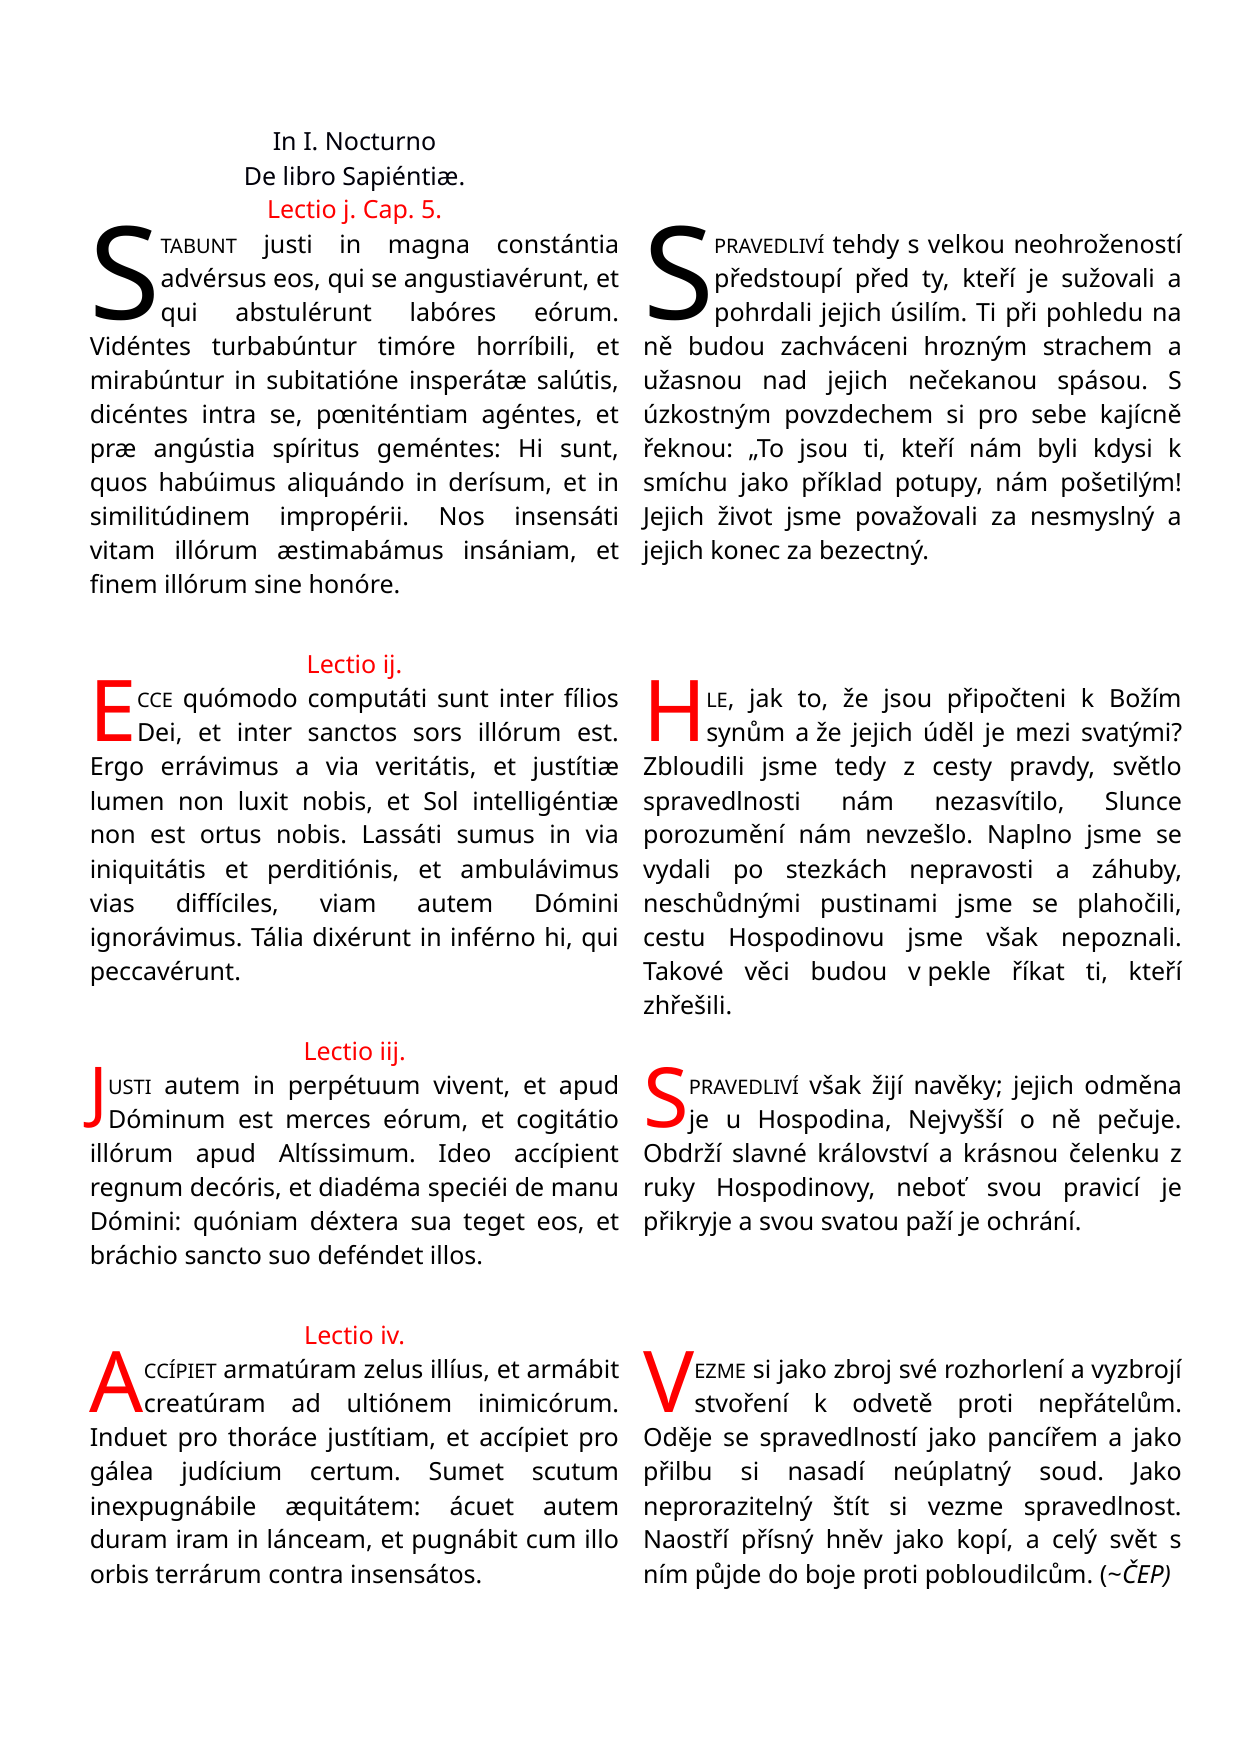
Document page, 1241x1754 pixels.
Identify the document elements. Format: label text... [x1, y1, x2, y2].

table_cell Lectio ij. Ecce quómodo computáti sunt inter fílios Dei, et inter sanctos sors illórum est. Ergo errávimus a via veritátis, et justítiæ lumen non luxit nobis, et Sol intelligéntiæ non est ortus nobis. Lassáti sumus in via iniquitátis et perditiónis, et ambulávimus vias diffíciles, viam autem Dómini ignorávimus. Tália dixérunt in inférno hi, qui peccavérunt. [78, 641, 631, 1027]
table_cell Spravedliví však žijí navěky; jejich odměna je u Hospodina, Nejvyšší o ně pečuje. Obdrží slavné království a krásnou čelenku z ruky Hospodinovy, neboť svou pravicí je přikryje a svou svatou paží je ochrání. [631, 1028, 1194, 1312]
table_cell Lectio iij. Justi autem in perpétuum vivent, et apud Dóminum est merces eórum, et cogitátio illórum apud Altíssimum. Ideo accípient regnum decóris, et diadéma speciéi de manu Dómini: quóniam déxtera sua teget eos, et bráchio sancto suo deféndet illos. [78, 1028, 631, 1312]
table_cell Lectio iv. Accípiet armatúram zelus illíus, et armábit creatúram ad ultiónem inimicórum. Induet pro thoráce justítiam, et accípiet pro gálea judícium certum. Sumet scutum inexpugnábile æquitátem: ácuet autem duram iram in lánceam, et pugnábit cum illo orbis terrárum contra insensátos. [78, 1312, 631, 1630]
table_cell Vezme si jako zbroj své rozhorlení a vyzbrojí stvoření k odvetě proti nepřátelům. Oděje se spravedlností jako pancířem a jako přilbu si nasadí neúplatný soud. Jako neprorazitelný štít si vezme spravedlnost. Naostří přísný hněv jako kopí, a celý svět s ním půjde do boje proti pobloudilcům. (~ČEP) [631, 1312, 1194, 1630]
table_cell Hle, jak to, že jsou připočteni k Božím synům a že jejich úděl je mezi svatými? Zbloudili jsme tedy z cesty pravdy, světlo spravedlnosti nám nezasvítilo, Slunce porozumění nám nevzešlo. Naplno jsme se vydali po stezkách nepravosti a záhuby, neschůdnými pustinami jsme se plahočili, cestu Hospodinovu jsme však nepoznali. Takové věci budou v pekle říkat ti, kteří zhřešili. [631, 641, 1194, 1027]
table_cell Spravedliví tehdy s velkou neohrožeností předstoupí před ty, kteří je sužovali a pohrdali jejich úsilím. Ti při pohledu na ně budou zachváceni hrozným strachem a užasnou nad jejich nečekanou spásou. S úzkostným povzdechem si pro sebe kajícně řeknou: „To jsou ti, kteří nám byli kdysi k smíchu jako příklad potupy, nám pošetilým! Jejich život jsme považovali za nesmyslný a jejich konec za bezectný. [631, 118, 1194, 641]
table_cell In I. Nocturno De libro Sapiéntiæ. Lectio j. Cap. 5. Stabunt justi in magna constántia advérsus eos, qui se angustiavérunt, et qui abstulérunt labóres eórum. Vidéntes turbabúntur timóre horríbili, et mirabúntur in subitatióne insperátæ salútis, dicéntes intra se, pœniténtiam agéntes, et præ angústia spíritus geméntes: Hi sunt, quos habúimus aliquándo in derísum, et in similitúdinem impropérii. Nos insensáti vitam illórum æstimabámus insániam, et finem illórum sine honóre. [78, 118, 631, 641]
